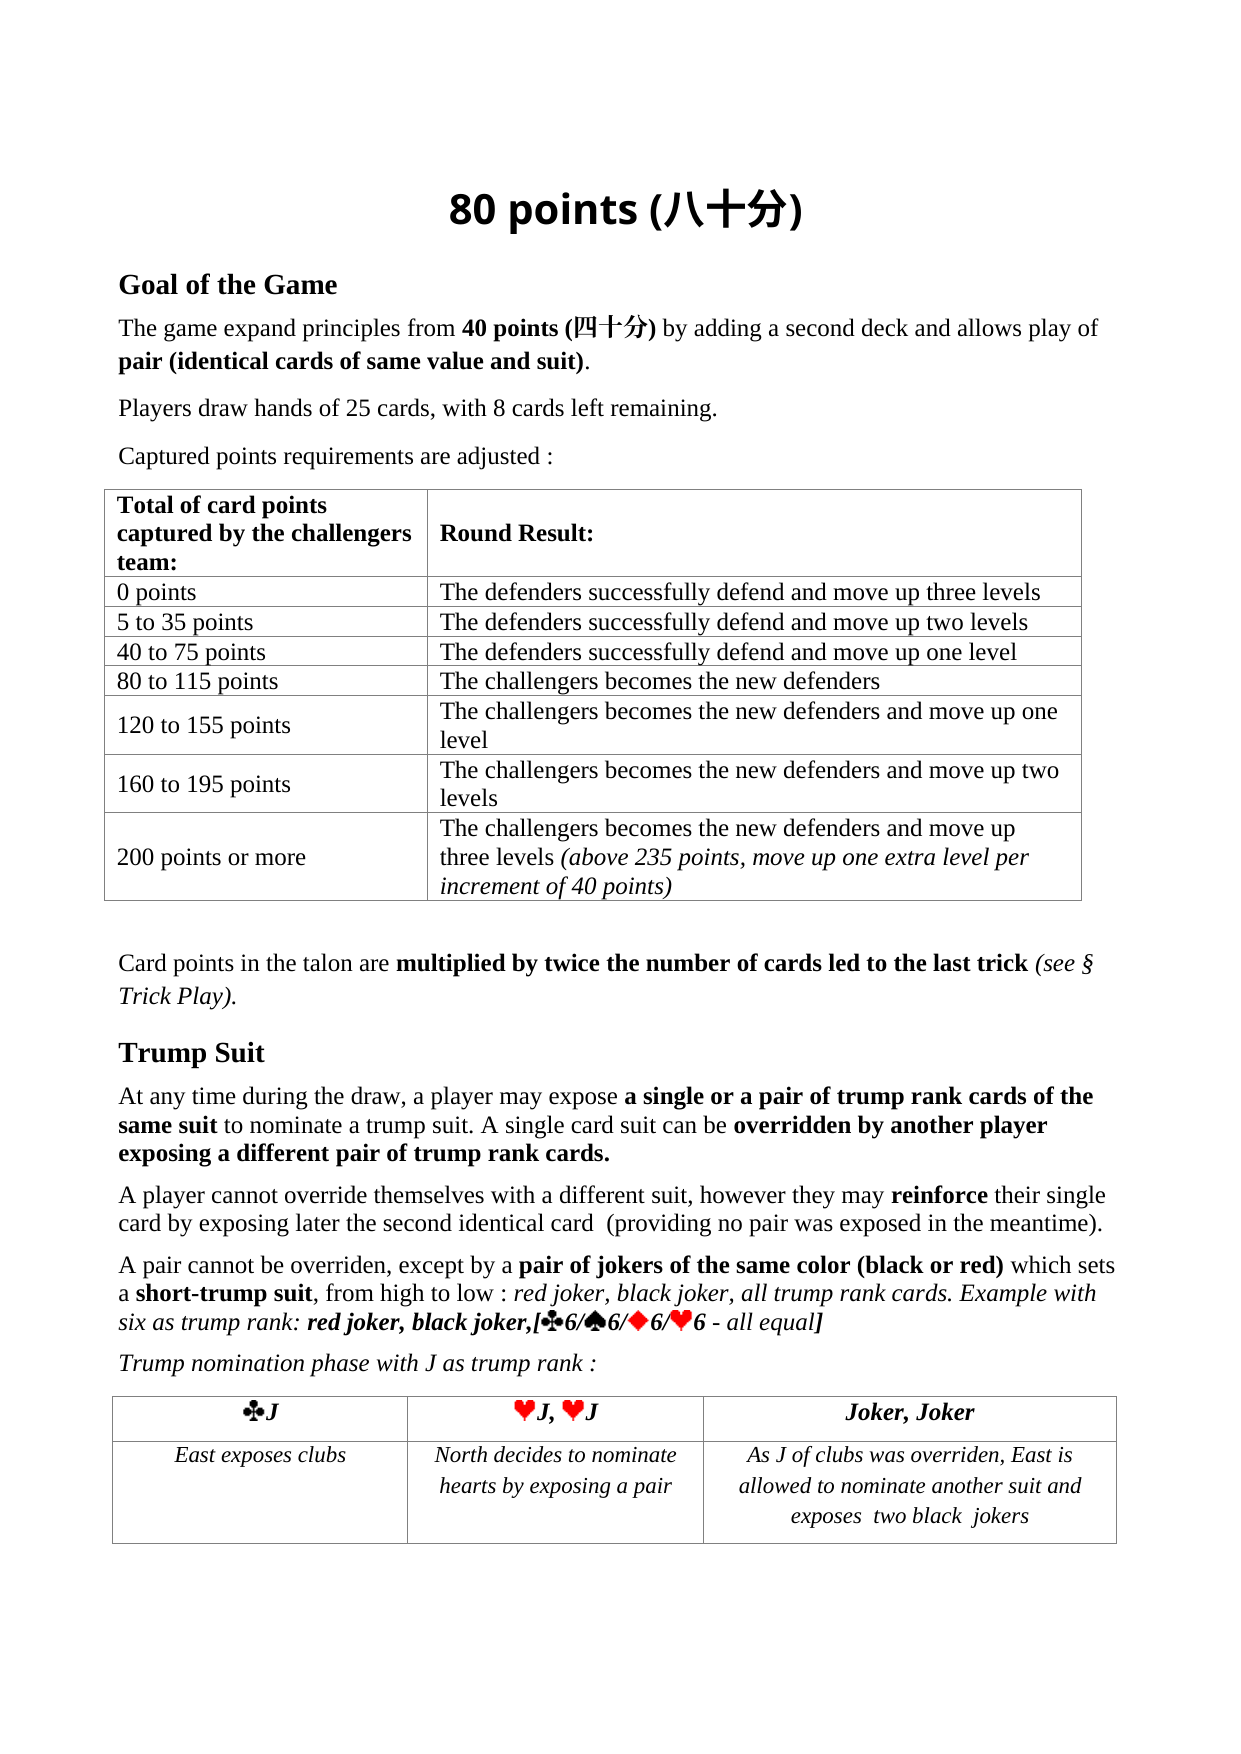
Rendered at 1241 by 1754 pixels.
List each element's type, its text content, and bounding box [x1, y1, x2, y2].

table_cell As J of clubs was overriden, East is allowed to nominate another suit and exposes two black jokers [704, 1442, 1116, 1543]
picture [669, 1310, 694, 1331]
table_header Round Result: [428, 490, 1081, 576]
table_cell North decides to nominate hearts by exposing a pair [408, 1442, 703, 1543]
text Captured points requirements are adjusted : [118, 441, 1122, 470]
table_cell 200 points or more [105, 813, 427, 899]
subtitle Trump Suit [118, 1035, 1122, 1068]
text Trump nomination phase with J as trump rank : [118, 1348, 1122, 1377]
table_cell 5 to 35 points [105, 607, 427, 636]
table_cell The challengers becomes the new defenders [428, 666, 1081, 695]
table_cell The defenders successfully defend and move up two levels [428, 607, 1081, 636]
table_header Joker, Joker [704, 1397, 1116, 1441]
picture [541, 1310, 565, 1331]
subtitle Goal of the Game [118, 267, 1122, 300]
table_cell The challengers becomes the new defenders and move up one level [428, 696, 1081, 754]
text Players draw hands of 25 cards, with 8 cards left remaining. [118, 393, 1122, 422]
table_cell 160 to 195 points [105, 755, 427, 812]
table_cell The challengers becomes the new defenders and move up two levels [428, 755, 1081, 812]
text A player cannot override themselves with a different suit, however they may reinforce their single card by exposing later the second identical card (providing no pair was exposed in the meantime). [118, 1180, 1122, 1237]
table_cell 40 to 75 points [105, 637, 427, 665]
text Card points in the talon are multiplied by twice the number of cards led to the last trick (see § Trick Play). [118, 948, 1122, 1010]
table_cell East exposes clubs [113, 1442, 407, 1543]
picture [626, 1310, 651, 1331]
table_cell 0 points [105, 577, 427, 606]
text 80 points (八十分) [118, 176, 1122, 237]
text The game expand principles from 40 points (四十分) by adding a second deck and allows play of pair (identical cards of same value and suit). [118, 313, 1122, 374]
table_cell The challengers becomes the new defenders and move up three levels (above 235 points, move up one extra level per increment of 40 points) [428, 813, 1081, 899]
picture [583, 1310, 608, 1331]
text A pair cannot be overriden, except by a pair of jokers of the same color (black or red) which sets a short-trump suit, from high to low : red joker, black joker, all trump rank cards. Example with six as trump rank: red joker, black joker,[6/6/6/6 - all equal] [118, 1250, 1122, 1336]
picture [242, 1400, 266, 1421]
picture [513, 1400, 537, 1421]
table_cell 120 to 155 points [105, 696, 427, 754]
table_cell The defenders successfully defend and move up one level [428, 637, 1081, 665]
table_header J, J [408, 1397, 703, 1441]
picture [561, 1400, 586, 1421]
table_cell 80 to 115 points [105, 666, 427, 695]
table_header Total of card points captured by the challengers team: [105, 490, 427, 576]
table_cell The defenders successfully defend and move up three levels [428, 577, 1081, 606]
text At any time during the draw, a player may expose a single or a pair of trump rank cards of the same suit to nominate a trump suit. A single card suit can be overridden by another player exposing a different pair of trump rank cards. [118, 1081, 1122, 1167]
table_header J [113, 1397, 407, 1441]
